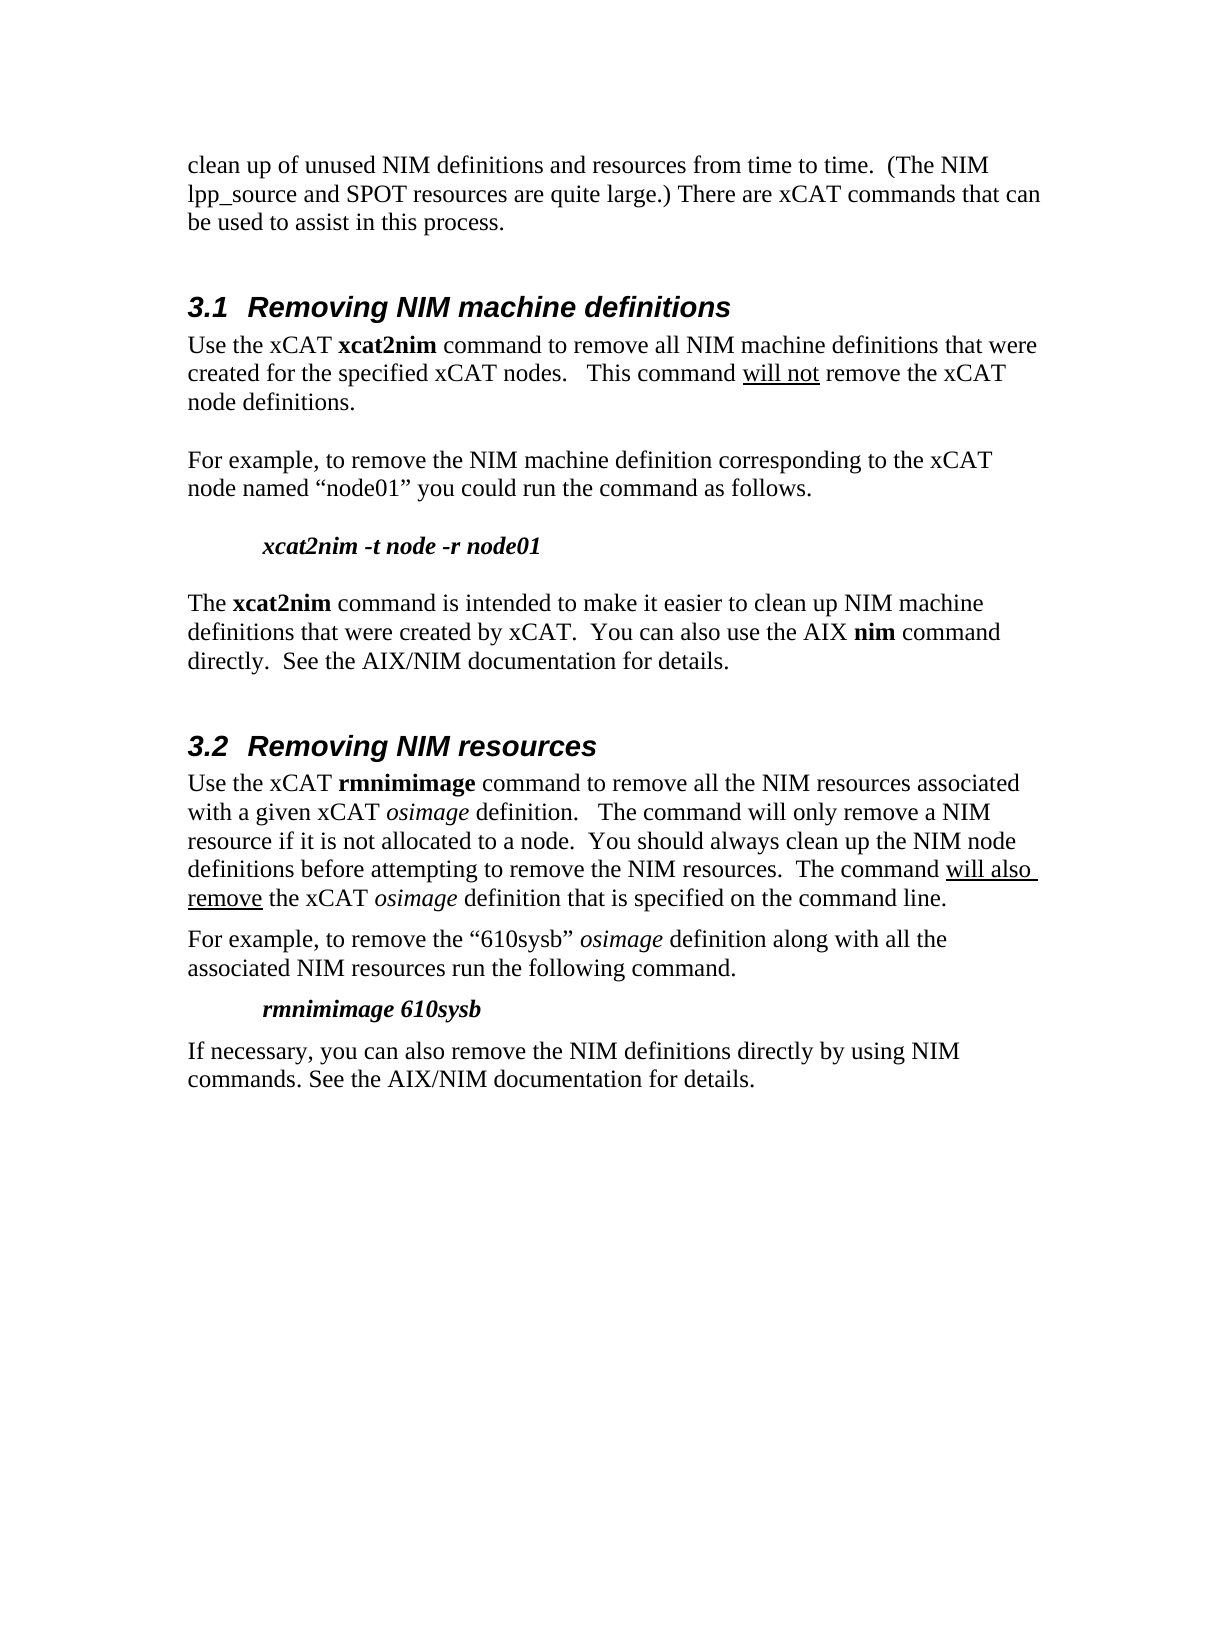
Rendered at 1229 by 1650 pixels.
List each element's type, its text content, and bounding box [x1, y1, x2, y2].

subtitle Removing NIM resources [187, 728, 1041, 762]
text If necessary, you can also remove the NIM definitions directly by using NIM commands. See the AIX/NIM documentation for details. [187, 1036, 1041, 1093]
text The xcat2nim command is intended to make it easier to clean up NIM machine definitions that were created by xCAT. You can also use the AIX nim command directly. See the AIX/NIM documentation for details. [187, 588, 1041, 675]
text For example, to remove the “610sysb” osimage definition along with all the associated NIM resources run the following command. [187, 924, 1041, 982]
text Use the xCAT rmnimimage command to remove all the NIM resources associated with a given xCAT osimage definition. The command will only remove a NIM resource if it is not allocated to a node. You should always clean up the NIM node definitions before attempting to remove the NIM resources. The command will also remove the xCAT osimage definition that is specified on the command line. [187, 768, 1041, 912]
text For example, to remove the NIM machine definition corresponding to the xCAT node named “node01” you could run the command as follows. [187, 445, 1041, 502]
text clean up of unused NIM definitions and resources from time to time. (The NIM lpp_source and SPOT resources are quite large.) There are xCAT commands that can be used to assist in this process. [187, 150, 1041, 236]
subtitle Removing NIM machine definitions [187, 290, 1041, 323]
text xcat2nim -t node -r node01 [187, 531, 1041, 560]
text Use the xCAT xcat2nim command to remove all NIM machine definitions that were created for the specified xCAT nodes. This command will not remove the xCAT node definitions. [187, 330, 1041, 416]
text rmnimimage 610sysb [187, 994, 1041, 1023]
